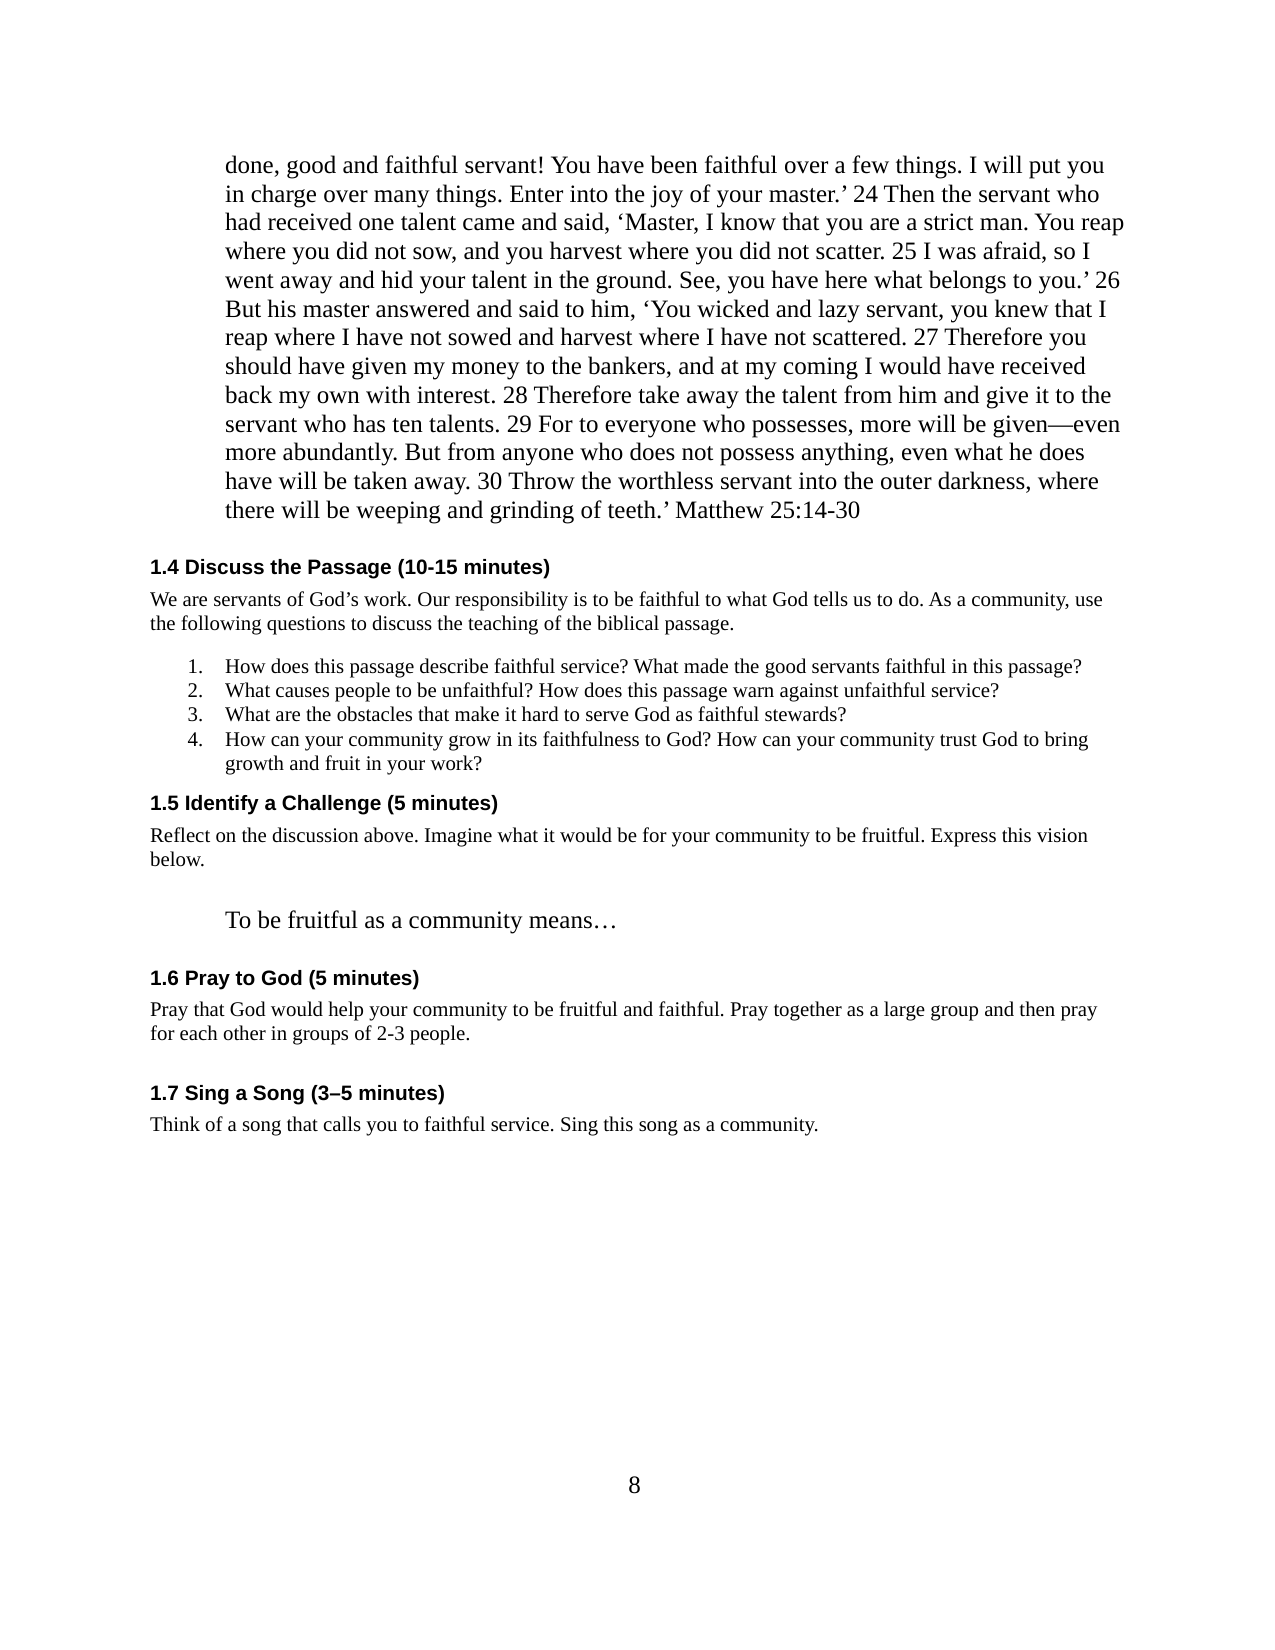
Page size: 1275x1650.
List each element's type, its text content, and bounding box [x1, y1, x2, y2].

subtitle 1.7 Sing a Song (3–5 minutes) [150, 1081, 1125, 1105]
list How does this passage describe faithful service? What made the good servants faithful in this passage? [187, 654, 1125, 678]
text Reflect on the discussion above. Imagine what it would be for your community to be fruitful. Express this vision below. [150, 822, 1125, 871]
subtitle 1.4 Discuss the Passage (10-15 minutes) [150, 555, 1125, 579]
text Pray that God would help your community to be fruitful and faithful. Pray together as a large group and then pray for each other in groups of 2-3 people. [150, 997, 1125, 1045]
text We are servants of God’s work. Our responsibility is to be faithful to what God tells us to do. As a community, use the following questions to discuss the teaching of the biblical passage. [150, 587, 1125, 635]
text Think of a song that calls you to faithful service. Sing this song as a community. [150, 1112, 1125, 1136]
subtitle 1.5 Identify a Challenge (5 minutes) [150, 791, 1125, 815]
list What are the obstacles that make it hard to serve God as faithful stewards? [187, 702, 1125, 726]
text To be fruitful as a community means… [225, 905, 1125, 934]
list What causes people to be unfaithful? How does this passage warn against unfaithful service? [187, 678, 1125, 702]
text done, good and faithful servant! You have been faithful over a few things. I will put you in charge over many things. Enter into the joy of your master.’ 24 Then the servant who had received one talent came and said, ‘Master, I know that you are a strict man. You reap where you did not sow, and you harvest where you did not scatter. 25 I was afraid, so I went away and hid your talent in the ground. See, you have here what belongs to you.’ 26 But his master answered and said to him, ‘You wicked and lazy servant, you knew that I reap where I have not sowed and harvest where I have not scattered. 27 Therefore you should have given my money to the bankers, and at my coming I would have received back my own with interest. 28 Therefore take away the talent from him and give it to the servant who has ten talents. 29 For to everyone who possesses, more will be given—even more abundantly. But from anyone who does not possess anything, even what he does have will be taken away. 30 Throw the worthless servant into the outer darkness, where there will be weeping and grinding of teeth.’ Matthew 25:14-30 [225, 150, 1125, 524]
list How can your community grow in its faithfulness to God? How can your community trust God to bring growth and fruit in your work? [187, 726, 1125, 774]
subtitle 1.6 Pray to God (5 minutes) [150, 965, 1125, 989]
